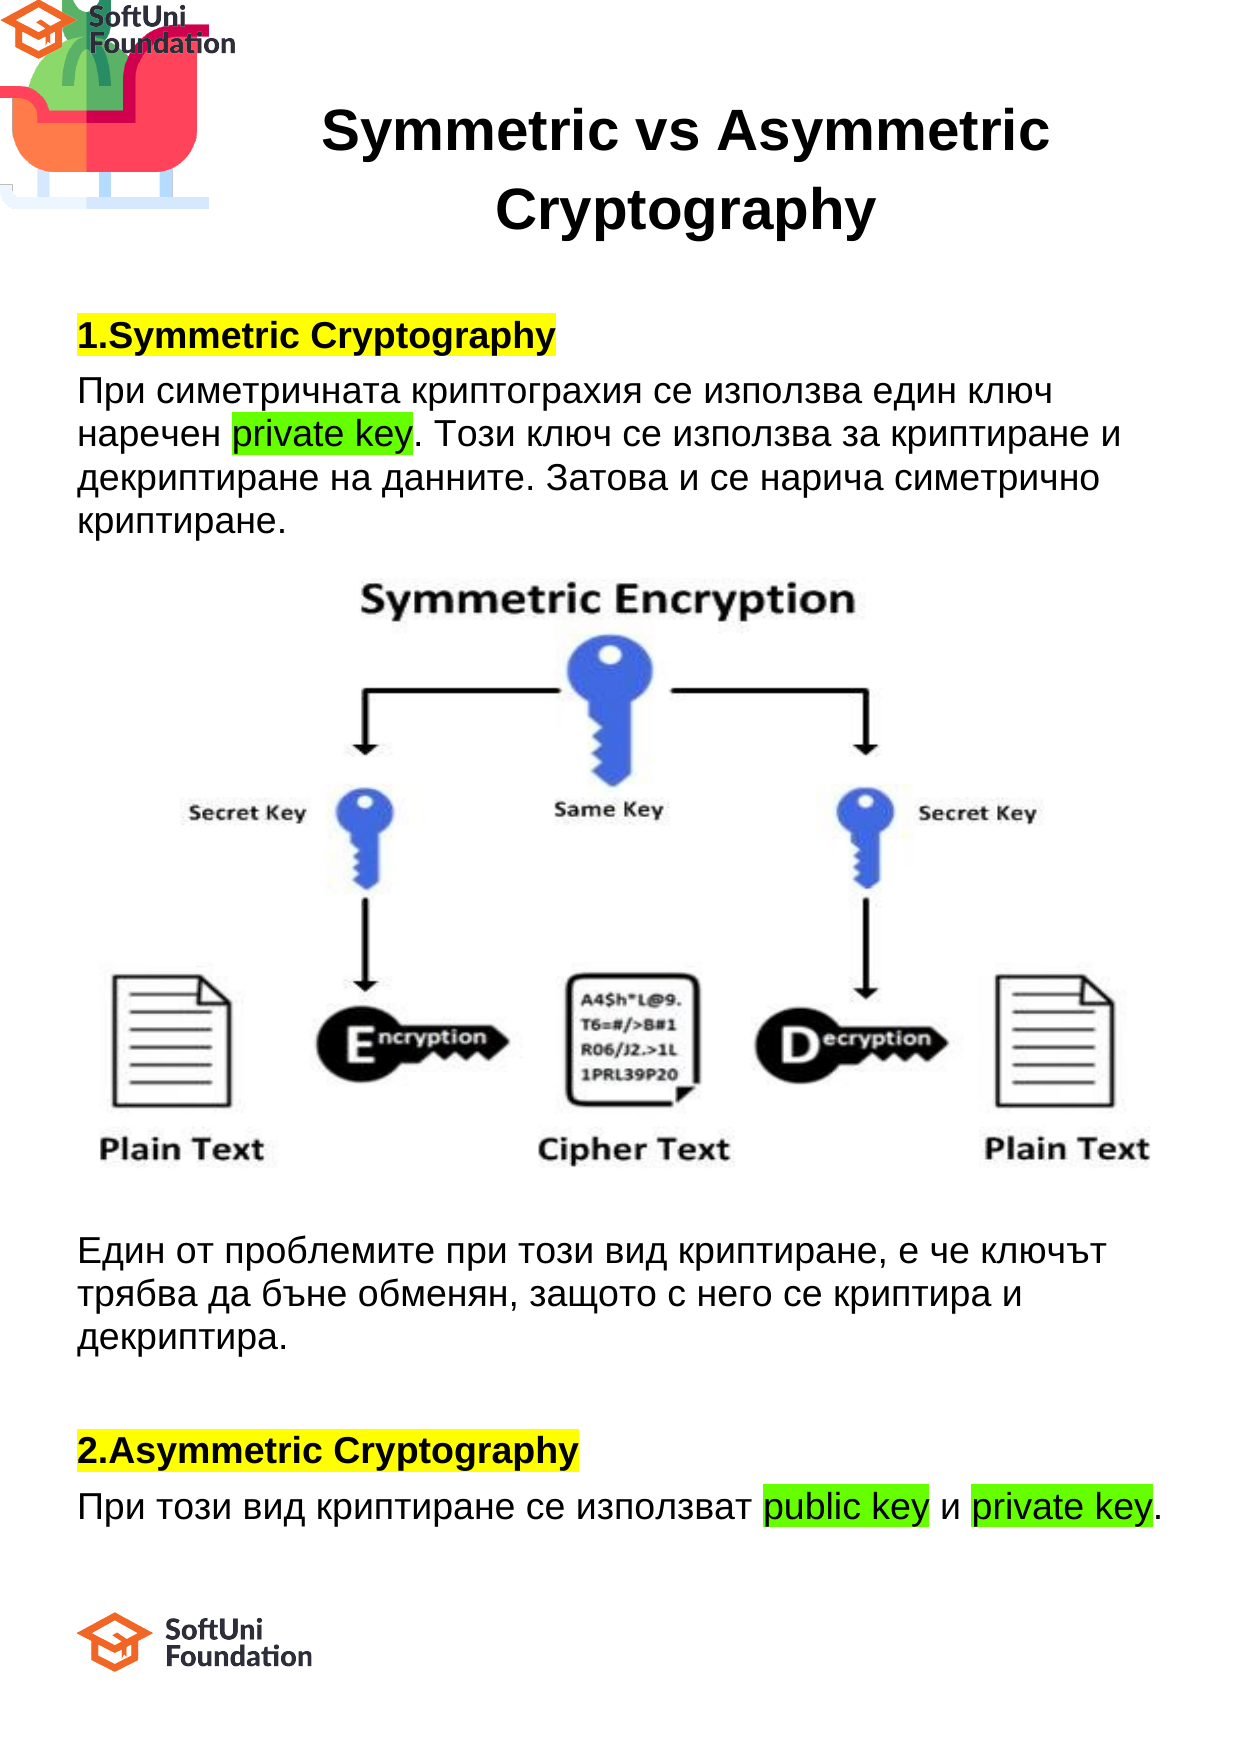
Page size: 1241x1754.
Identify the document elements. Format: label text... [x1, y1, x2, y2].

text Cryptography [77, 175, 1163, 242]
picture [0, 0, 235, 209]
text При този вид криптиране се използват public key и private key. [77, 1484, 1163, 1527]
subtitle Symmetric vs Asymmetric [209, 95, 1163, 162]
picture [99, 565, 1150, 1170]
text Един от проблемите при този вид криптиране, е че ключът трябва да бъне обменян, защото с него се криптира и декриптира. [77, 1228, 1163, 1358]
picture [76, 1612, 312, 1672]
text 2.Asymmetric Cryptography [77, 1428, 1163, 1472]
text При симетричната криптограхия се използва един ключ наречен private key. Този ключ се използва за криптиране и декриптиране на данните. Затова и се нарича симетрично криптиране. [77, 368, 1163, 541]
text 1.Symmetric Cryptography [77, 313, 1163, 356]
